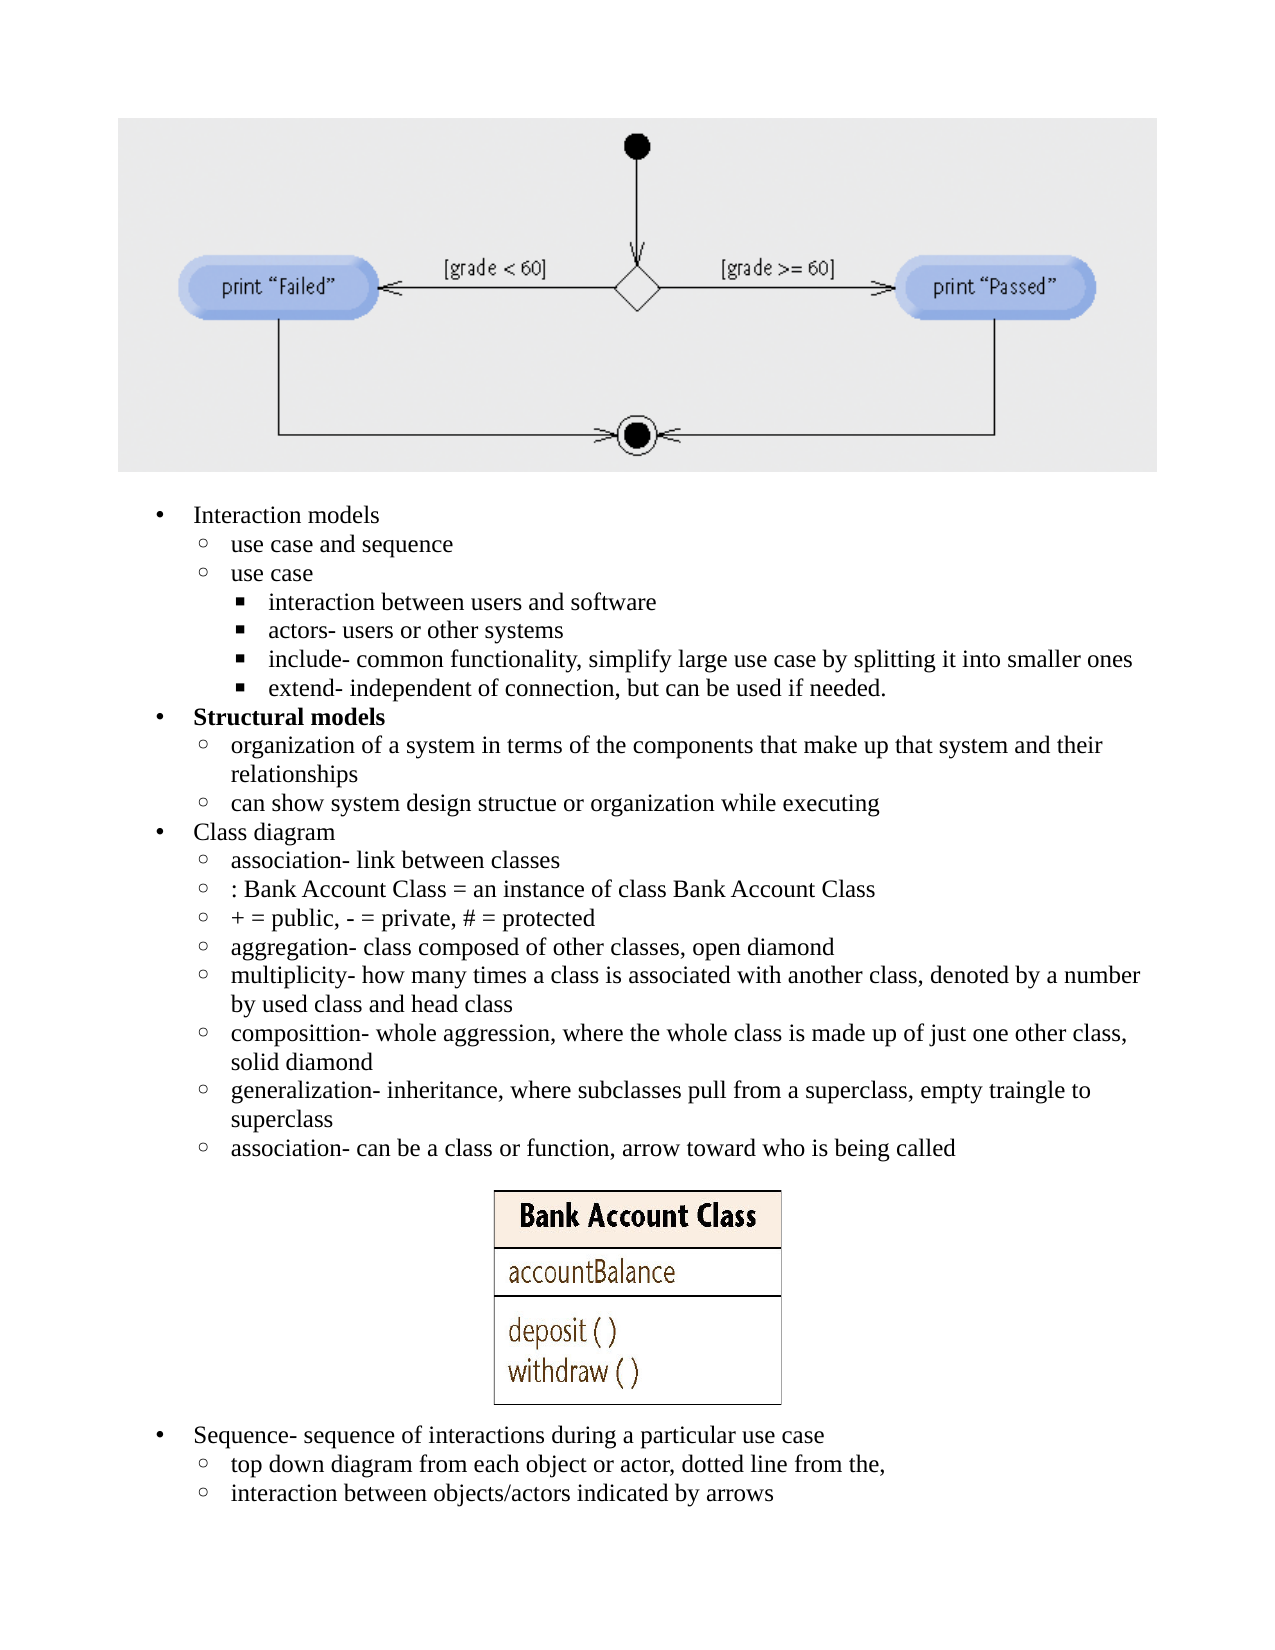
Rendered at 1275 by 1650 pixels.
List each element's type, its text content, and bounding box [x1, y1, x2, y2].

list generalization- inheritance, where subclasses pull from a superclass, empty traingle to superclass [193, 1075, 1157, 1133]
list Interaction models [156, 500, 1157, 529]
list use case and sequence [193, 529, 1157, 558]
list top down diagram from each object or actor, dotted line from the, [193, 1449, 1157, 1478]
list Structural models [156, 702, 1157, 730]
list aggregation- class composed of other classes, open diamond [193, 932, 1157, 960]
list use case [193, 558, 1157, 587]
list composittion- whole aggression, where the whole class is made up of just one other class, solid diamond [193, 1018, 1157, 1075]
list association- link between classes [193, 845, 1157, 874]
list interaction between users and software [231, 587, 1157, 615]
list actors- users or other systems [231, 615, 1157, 644]
list can show system design structue or organization while executing [193, 788, 1157, 817]
list association- can be a class or function, arrow toward who is being called [193, 1133, 1157, 1162]
picture [118, 118, 1157, 472]
picture [493, 1190, 782, 1405]
list : Bank Account Class = an instance of class Bank Account Class [193, 874, 1157, 903]
list + = public, - = private, # = protected [193, 903, 1157, 932]
list Class diagram [156, 817, 1157, 845]
list Sequence- sequence of interactions during a particular use case [156, 1420, 1157, 1449]
list organization of a system in terms of the components that make up that system and their relationships [193, 730, 1157, 788]
list include- common functionality, simplify large use case by splitting it into smaller ones [231, 644, 1157, 673]
list multiplicity- how many times a class is associated with another class, denoted by a number by used class and head class [193, 960, 1157, 1018]
list interaction between objects/actors indicated by arrows [193, 1478, 1157, 1507]
list extend- independent of connection, but can be used if needed. [231, 673, 1157, 702]
